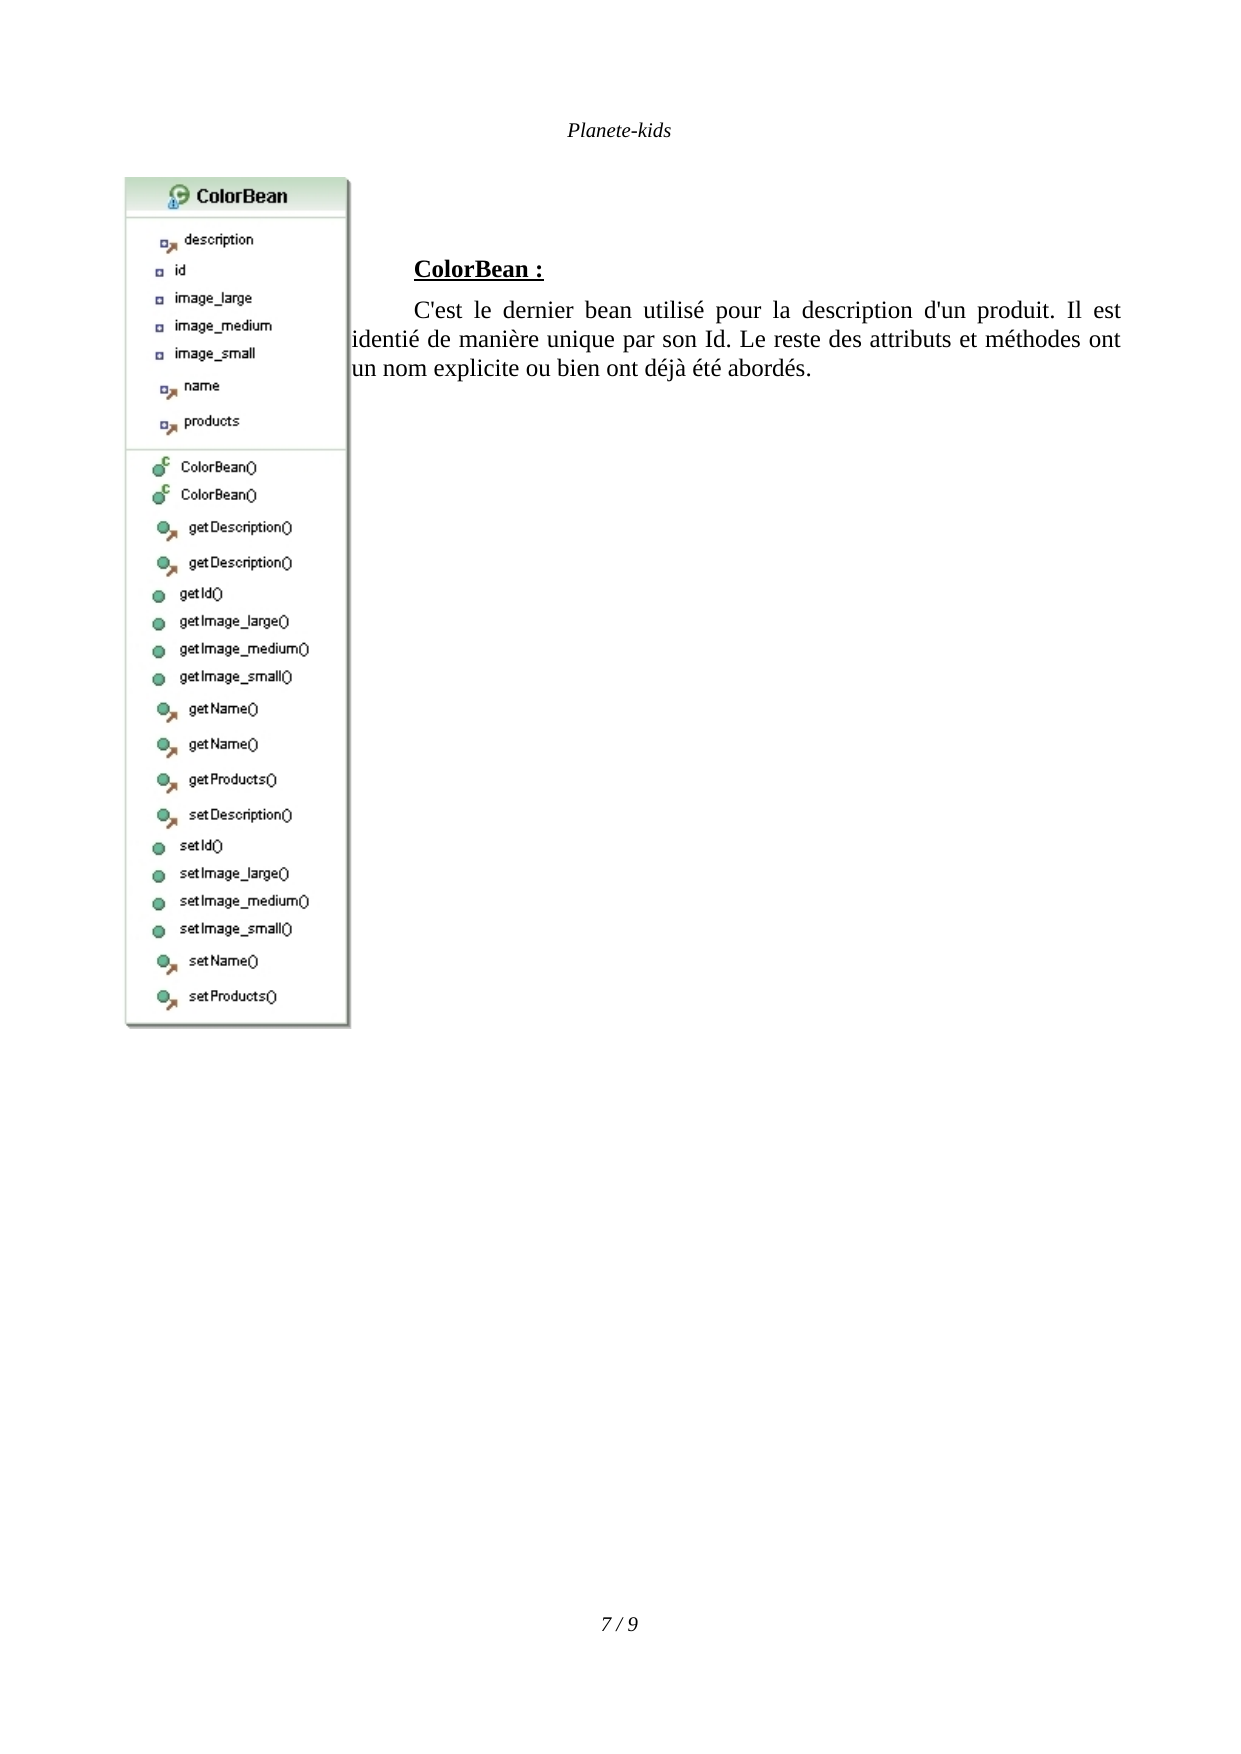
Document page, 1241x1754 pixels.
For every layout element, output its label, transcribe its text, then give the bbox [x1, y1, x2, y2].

text ColorBean : [352, 254, 1122, 283]
text C'est le dernier bean utilisé pour la description d'un produit. Il est identié de manière unique par son Id. Le reste des attributs et méthodes ont un nom explicite ou bien ont déjà été abordés. [352, 295, 1122, 382]
picture [122, 177, 352, 1029]
